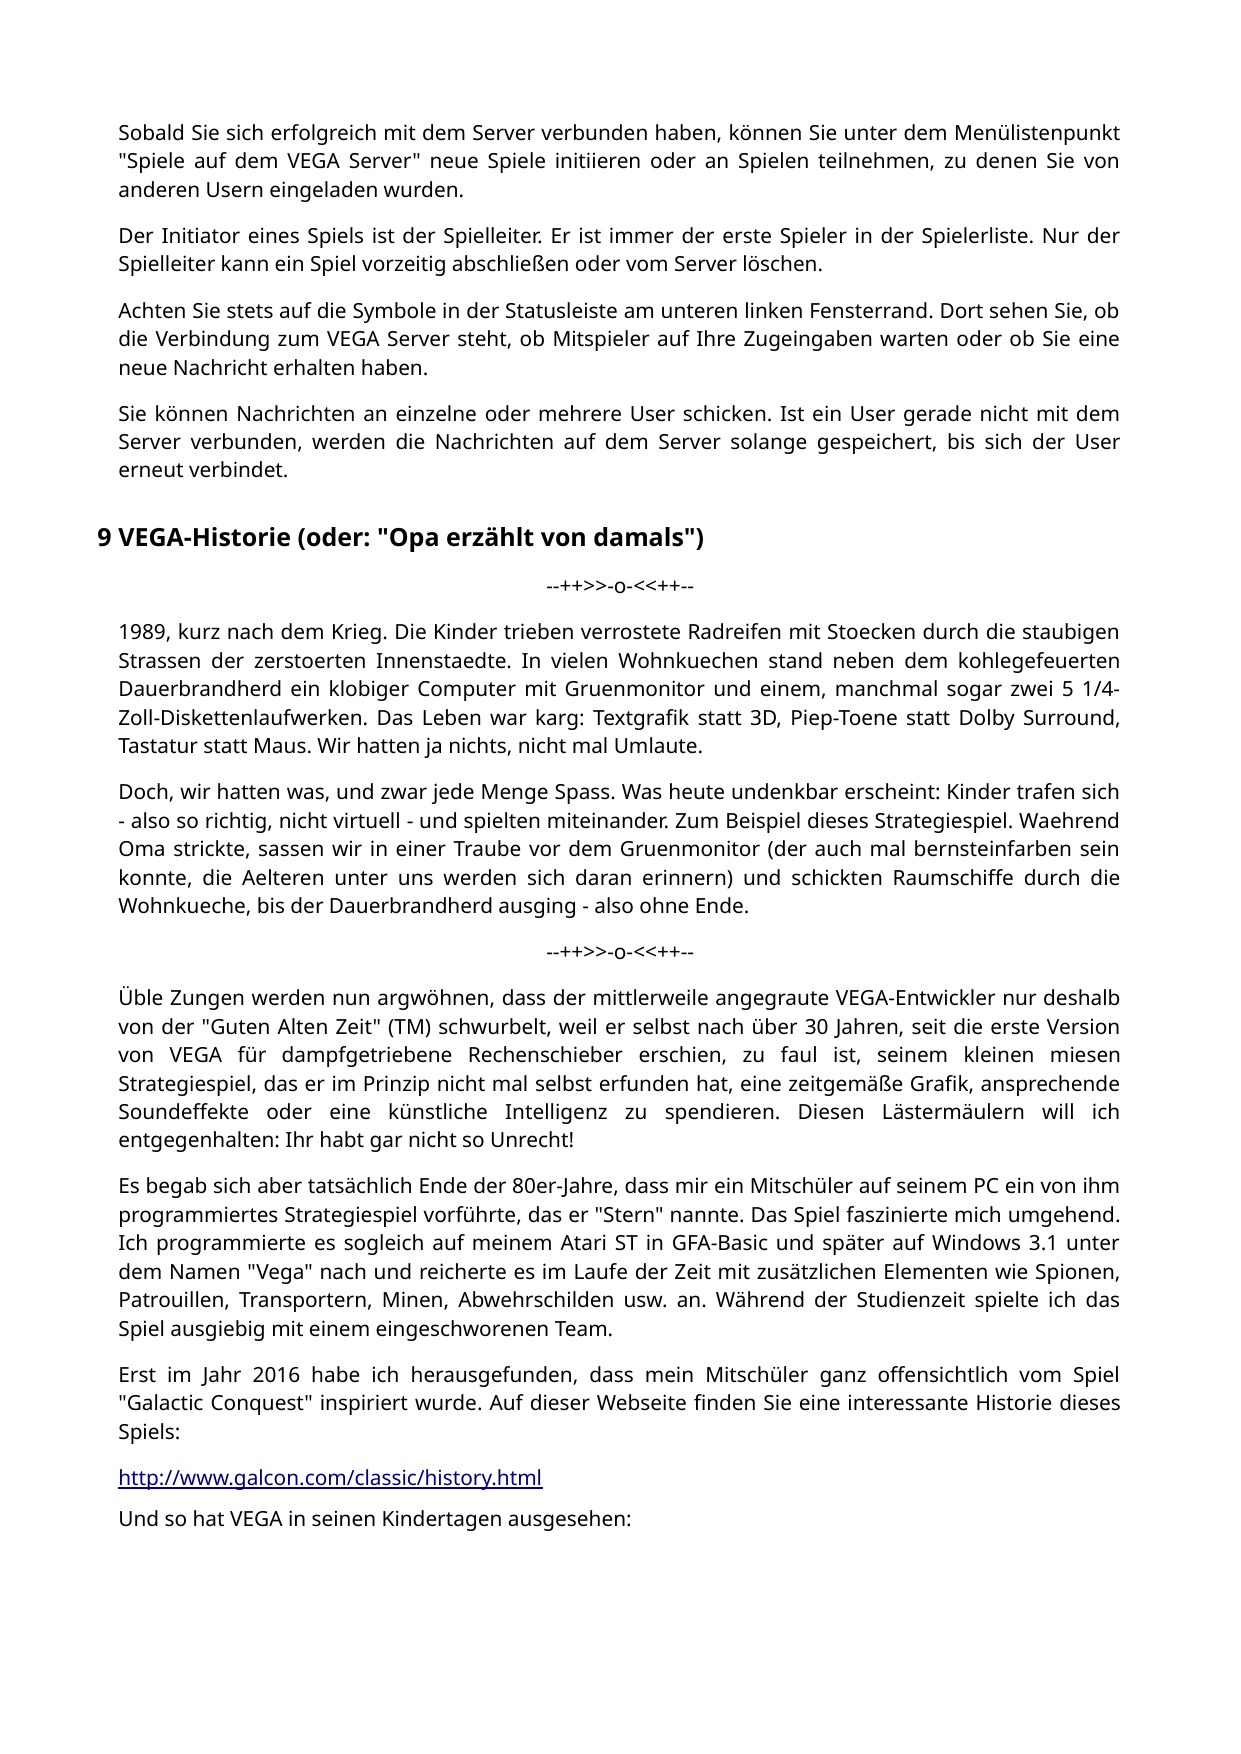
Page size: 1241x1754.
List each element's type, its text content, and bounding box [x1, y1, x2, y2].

text Üble Zungen werden nun argwöhnen, dass der mittlerweile angegraute VEGA-Entwickler nur deshalb von der "Guten Alten Zeit" (TM) schwurbelt, weil er selbst nach über 30 Jahren, seit die erste Version von VEGA für dampfgetriebene Rechenschieber erschien, zu faul ist, seinem kleinen miesen Strategiespiel, das er im Prinzip nicht mal selbst erfunden hat, eine zeitgemäße Grafik, ansprechende Soundeffekte oder eine künstliche Intelligenz zu spendieren. Diesen Lästermäulern will ich entgegenhalten: Ihr habt gar nicht so Unrecht! [118, 983, 1122, 1154]
text --++>>-o-<<++-- [118, 937, 1122, 966]
text Achten Sie stets auf die Symbole in der Statusleiste am unteren linken Fensterrand. Dort sehen Sie, ob die Verbindung zum VEGA Server steht, ob Mitspieler auf Ihre Zugeingaben warten oder ob Sie eine neue Nachricht erhalten haben. [118, 296, 1122, 381]
text Sobald Sie sich erfolgreich mit dem Server verbunden haben, können Sie unter dem Menülistenpunkt "Spiele auf dem VEGA Server" neue Spiele initiieren oder an Spielen teilnehmen, zu denen Sie von anderen Usern eingeladen wurden. [118, 118, 1122, 203]
text Der Initiator eines Spiels ist der Spielleiter. Er ist immer der erste Spieler in der Spielerliste. Nur der Spielleiter kann ein Spiel vorzeitig abschließen oder vom Server löschen. [118, 221, 1122, 278]
text --++>>-o-<<++-- [118, 571, 1122, 600]
text Und so hat VEGA in seinen Kindertagen ausgesehen: [118, 1504, 1122, 1532]
text http://www.galcon.com/classic/history.html [118, 1463, 1122, 1491]
subtitle VEGA-Historie (oder: "Opa erzählt von damals") [118, 519, 1122, 553]
text Sie können Nachrichten an einzelne oder mehrere User schicken. Ist ein User gerade nicht mit dem Server verbunden, werden die Nachrichten auf dem Server solange gespeichert, bis sich der User erneut verbindet. [118, 399, 1122, 484]
text Erst im Jahr 2016 habe ich herausgefunden, dass mein Mitschüler ganz offensichtlich vom Spiel "Galactic Conquest" inspiriert wurde. Auf dieser Webseite finden Sie eine interessante Historie dieses Spiels: [118, 1360, 1122, 1445]
text 1989, kurz nach dem Krieg. Die Kinder trieben verrostete Radreifen mit Stoecken durch die staubigen Strassen der zerstoerten Innenstaedte. In vielen Wohnkuechen stand neben dem kohlegefeuerten Dauerbrandherd ein klobiger Computer mit Gruenmonitor und einem, manchmal sogar zwei 5 1/4-Zoll-Diskettenlaufwerken. Das Leben war karg: Textgrafik statt 3D, Piep-Toene statt Dolby Surround, Tastatur statt Maus. Wir hatten ja nichts, nicht mal Umlaute. [118, 617, 1122, 759]
text Es begab sich aber tatsächlich Ende der 80er-Jahre, dass mir ein Mitschüler auf seinem PC ein von ihm programmiertes Strategiespiel vorführte, das er "Stern" nannte. Das Spiel faszinierte mich umgehend. Ich programmierte es sogleich auf meinem Atari ST in GFA-Basic und später auf Windows 3.1 unter dem Namen "Vega" nach und reicherte es im Laufe der Zeit mit zusätzlichen Elementen wie Spionen, Patrouillen, Transportern, Minen, Abwehrschilden usw. an. Während der Studienzeit spielte ich das Spiel ausgiebig mit einem eingeschworenen Team. [118, 1172, 1122, 1342]
text Doch, wir hatten was, und zwar jede Menge Spass. Was heute undenkbar erscheint: Kinder trafen sich - also so richtig, nicht virtuell - und spielten miteinander. Zum Beispiel dieses Strategiespiel. Waehrend Oma strickte, sassen wir in einer Traube vor dem Gruenmonitor (der auch mal bernsteinfarben sein konnte, die Aelteren unter uns werden sich daran erinnern) und schickten Raumschiffe durch die Wohnkueche, bis der Dauerbrandherd ausging - also ohne Ende. [118, 777, 1122, 919]
